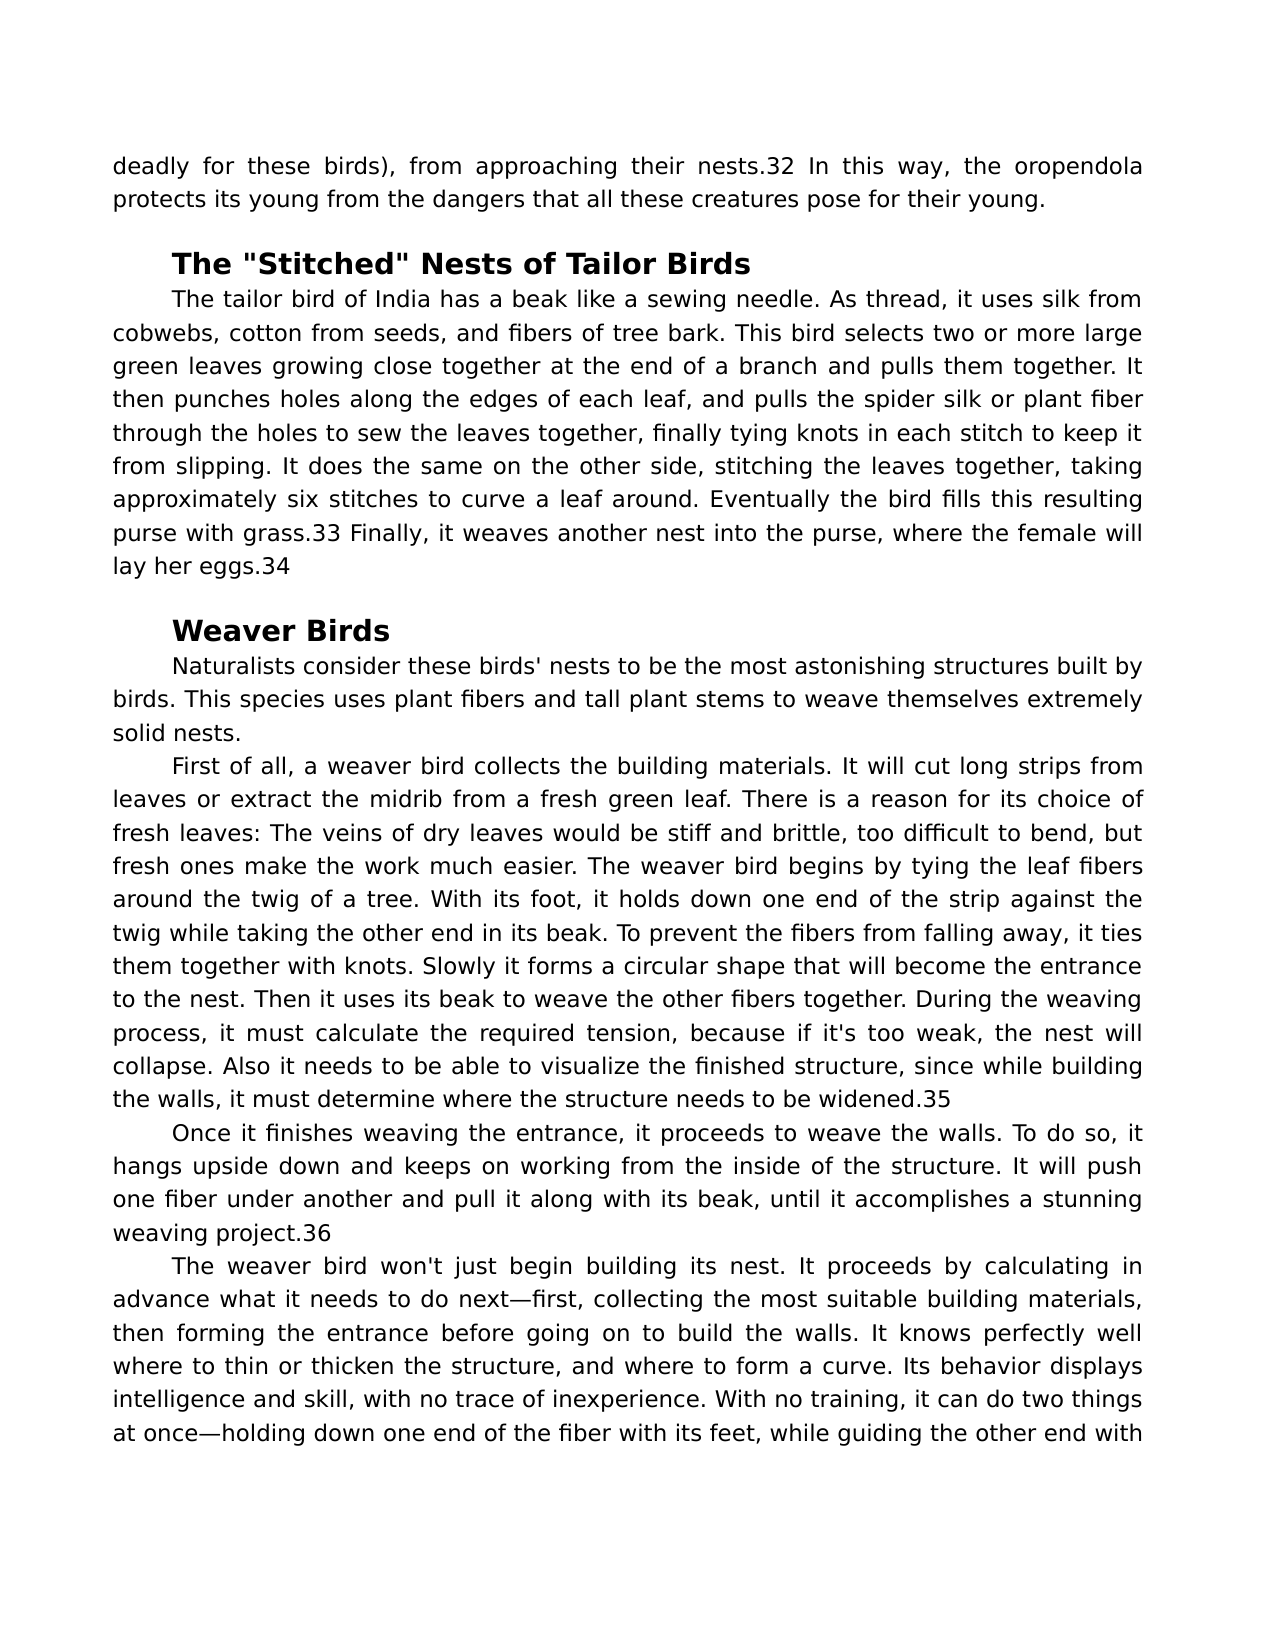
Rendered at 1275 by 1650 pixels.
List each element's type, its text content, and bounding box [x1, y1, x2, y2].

text deadly for these birds), from approaching their nests.32 In this way, the oropendola protects its young from the dangers that all these creatures pose for their young. [112, 148, 1145, 214]
text The weaver bird won't just begin building its nest. It proceeds by calculating in advance what it needs to do next—first, collecting the most suitable building materials, then forming the entrance before going on to build the walls. It knows perfectly well where to thin or thicken the structure, and where to form a curve. Its behavior displays intelligence and skill, with no trace of inexperience. With no training, it can do two things at once—holding down one end of the fiber with its feet, while guiding the other end with [112, 1248, 1145, 1448]
text The tailor bird of India has a beak like a sewing needle. As thread, it uses silk from cobwebs, cotton from seeds, and fibers of tree bark. This bird selects two or more large green leaves growing close together at the end of a branch and pulls them together. It then punches holes along the edges of each leaf, and pulls the spider silk or plant fiber through the holes to sew the leaves together, finally tying knots in each stitch to keep it from slipping. It does the same on the other side, stitching the leaves together, taking approximately six stitches to curve a leaf around. Eventually the bird fills this resulting purse with grass.33 Finally, it weaves another nest into the purse, where the female will lay her eggs.34 [112, 281, 1145, 581]
text First of all, a weaver bird collects the building materials. It will cut long strips from leaves or extract the midrib from a fresh green leaf. There is a reason for its choice of fresh leaves: The veins of dry leaves would be stiff and brittle, too difficult to bend, but fresh ones make the work much easier. The weaver bird begins by tying the leaf fibers around the twig of a tree. With its foot, it holds down one end of the strip against the twig while taking the other end in its beak. To prevent the fibers from falling away, it ties them together with knots. Slowly it forms a circular shape that will become the entrance to the nest. Then it uses its beak to weave the other fibers together. During the weaving process, it must calculate the required tension, because if it's too weak, the nest will collapse. Also it needs to be able to visualize the finished structure, since while building the walls, it must determine where the structure needs to be widened.35 [112, 748, 1145, 1114]
text Once it finishes weaving the entrance, it proceeds to weave the walls. To do so, it hangs upside down and keeps on working from the inside of the structure. It will push one fiber under another and pull it along with its beak, until it accomplishes a stunning weaving project.36 [112, 1114, 1145, 1248]
text Weaver Birds [112, 614, 1145, 648]
text Naturalists consider these birds' nests to be the most astonishing structures built by birds. This species uses plant fibers and tall plant stems to weave themselves extremely solid nests. [112, 648, 1145, 748]
text The "Stitched" Nests of Tailor Birds [112, 248, 1145, 281]
